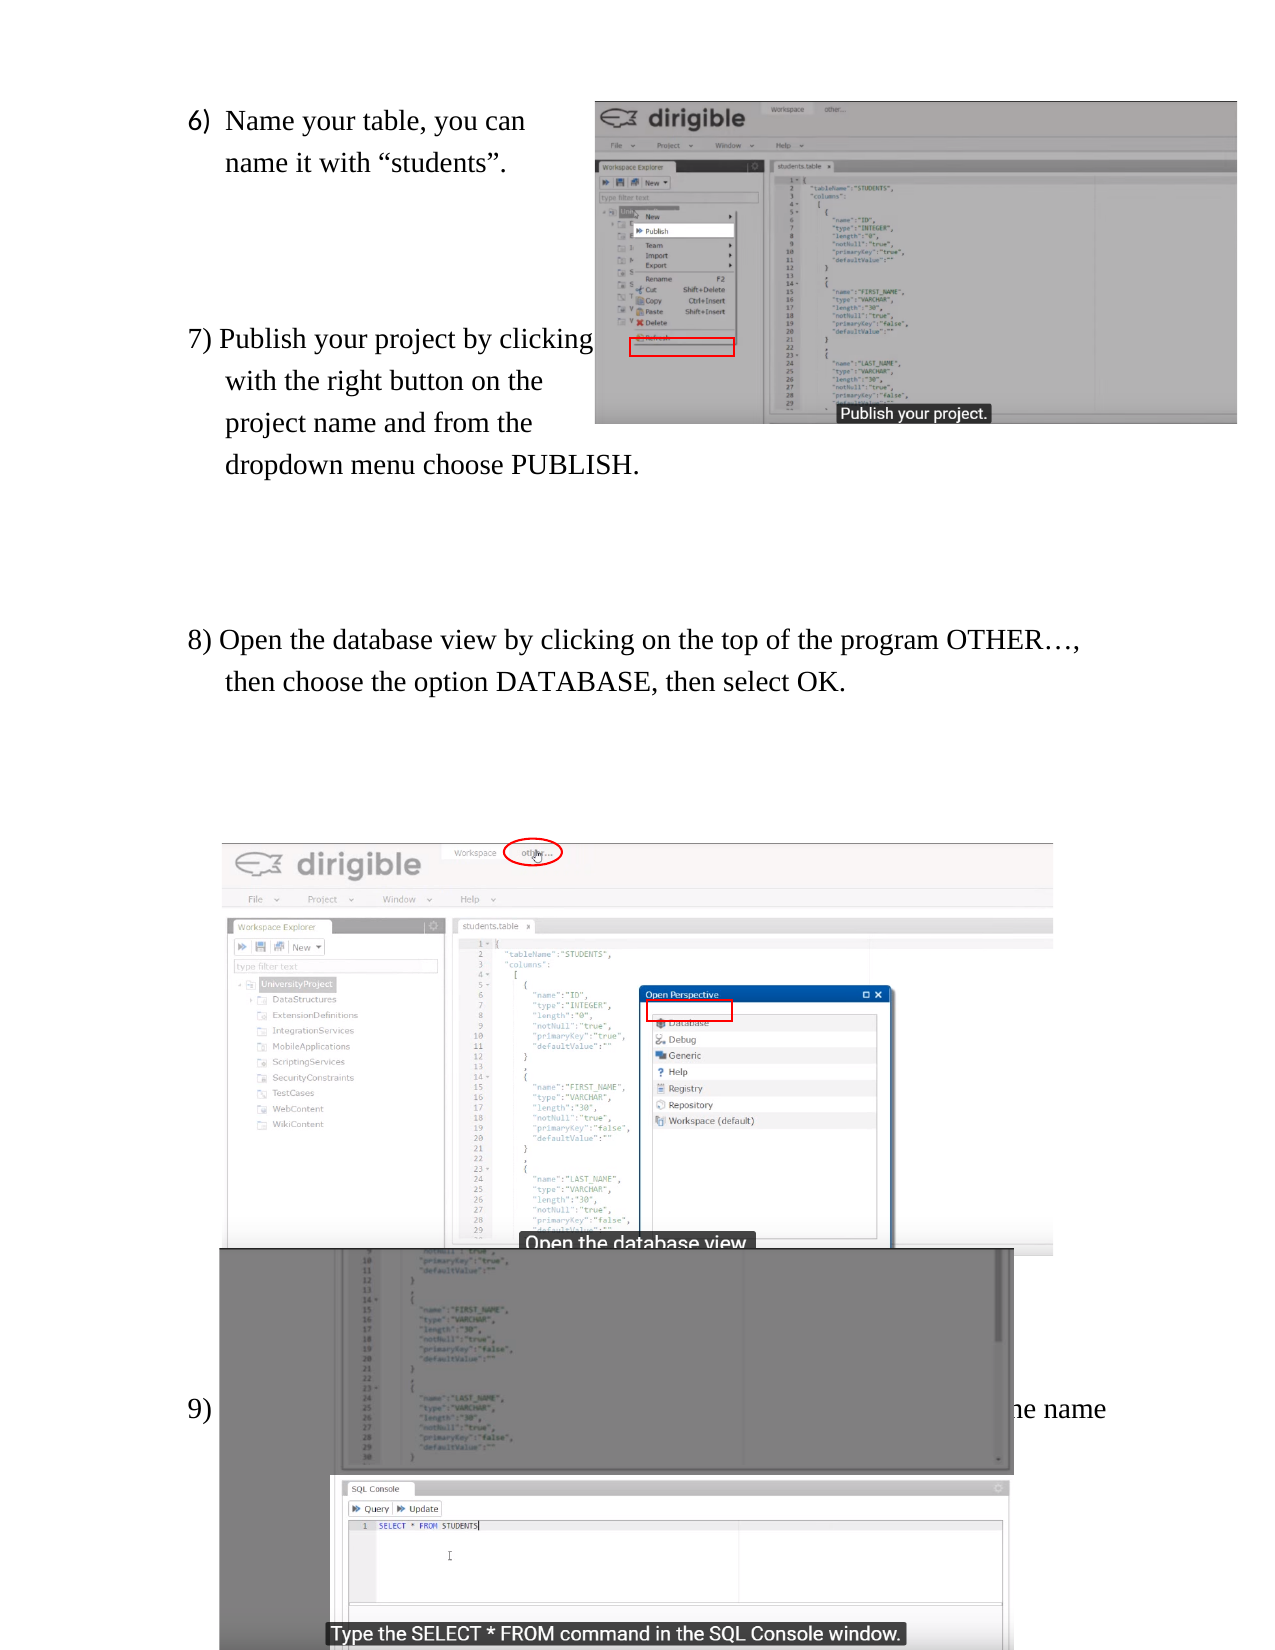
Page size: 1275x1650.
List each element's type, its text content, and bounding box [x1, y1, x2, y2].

text 7) Publish your project by clicking with the right button on the project name and from the dropdown menu choose PUBLISH. [187, 321, 594, 424]
text 9) In the SQL Console window type SELECT*FROM command and the name of the table. [187, 1391, 219, 1467]
text 9) In the SQL Console window type SELECT*FROM command and the name of the table. [1014, 1391, 1125, 1467]
list Name your table, you can name it with “students”. [187, 102, 594, 179]
